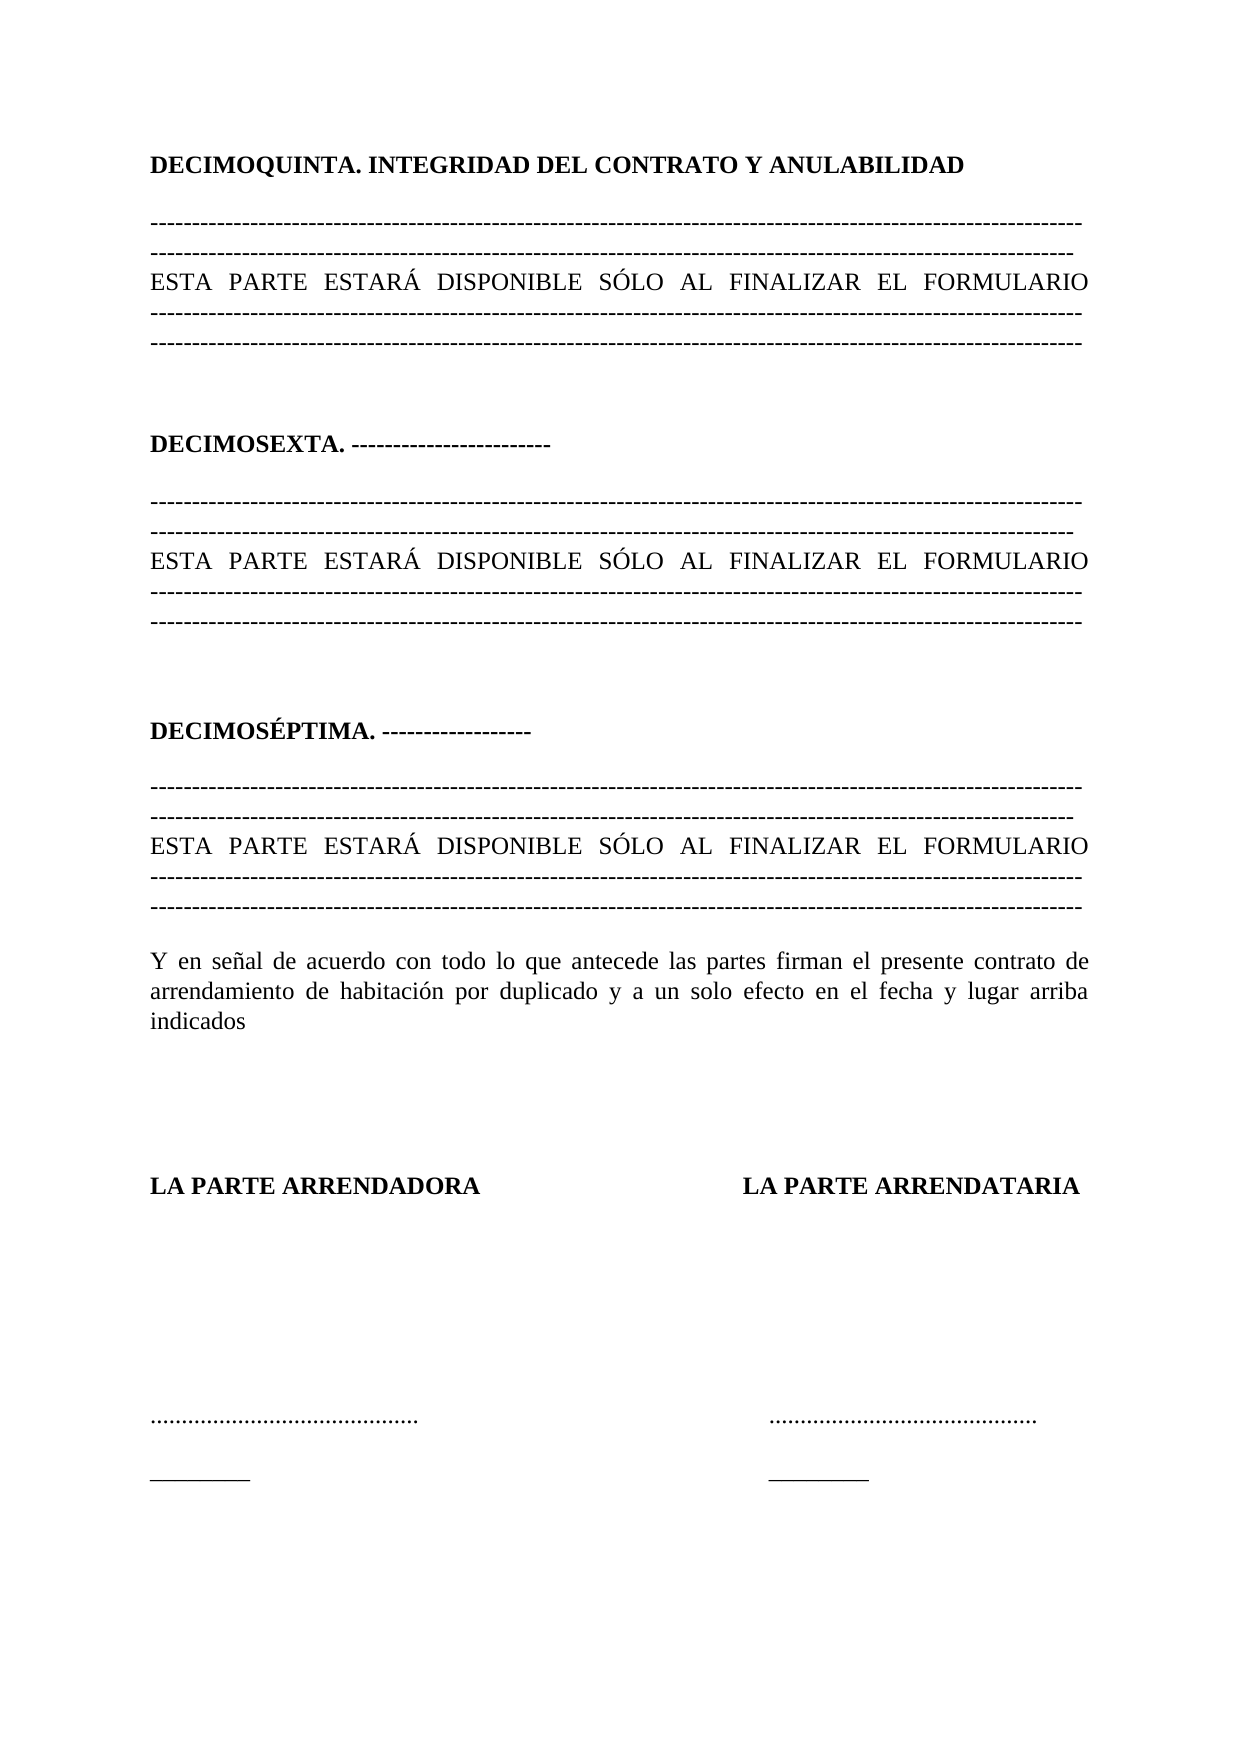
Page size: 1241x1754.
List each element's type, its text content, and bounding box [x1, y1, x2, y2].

text LA PARTE ARRENDADORA LA PARTE ARRENDATARIA [150, 1170, 1090, 1200]
text -------------------------------------------------------------------------------------------------------------------------------------------------------------------------------------------------------------------------------ESTA PARTE ESTARÁ DISPONIBLE SÓLO AL FINALIZAR EL FORMULARIO -------------------------------------------------------------------------------------------------------------------------------------------------------------------------------------------------------------------------------- [150, 485, 1090, 635]
text -------------------------------------------------------------------------------------------------------------------------------------------------------------------------------------------------------------------------------ESTA PARTE ESTARÁ DISPONIBLE SÓLO AL FINALIZAR EL FORMULARIO -------------------------------------------------------------------------------------------------------------------------------------------------------------------------------------------------------------------------------- [150, 770, 1090, 920]
text Y en señal de acuerdo con todo lo que antecede las partes firman el presente contrato de arrendamiento de habitación por duplicado y a un solo efecto en el fecha y lugar arriba indicados [150, 945, 1090, 1035]
text DECIMOSEXTA. ------------------------ [150, 429, 1090, 457]
text -------------------------------------------------------------------------------------------------------------------------------------------------------------------------------------------------------------------------------ESTA PARTE ESTARÁ DISPONIBLE SÓLO AL FINALIZAR EL FORMULARIO -------------------------------------------------------------------------------------------------------------------------------------------------------------------------------------------------------------------------------- [150, 206, 1090, 356]
text ........................................... ........................................... [150, 1310, 1090, 1428]
text DECIMOSÉPTIMA. ------------------ [150, 715, 1090, 745]
text ________ ________ [150, 1453, 1090, 1483]
text DECIMOQUINTA. INTEGRIDAD DEL CONTRATO Y ANULABILIDAD [150, 150, 1090, 179]
